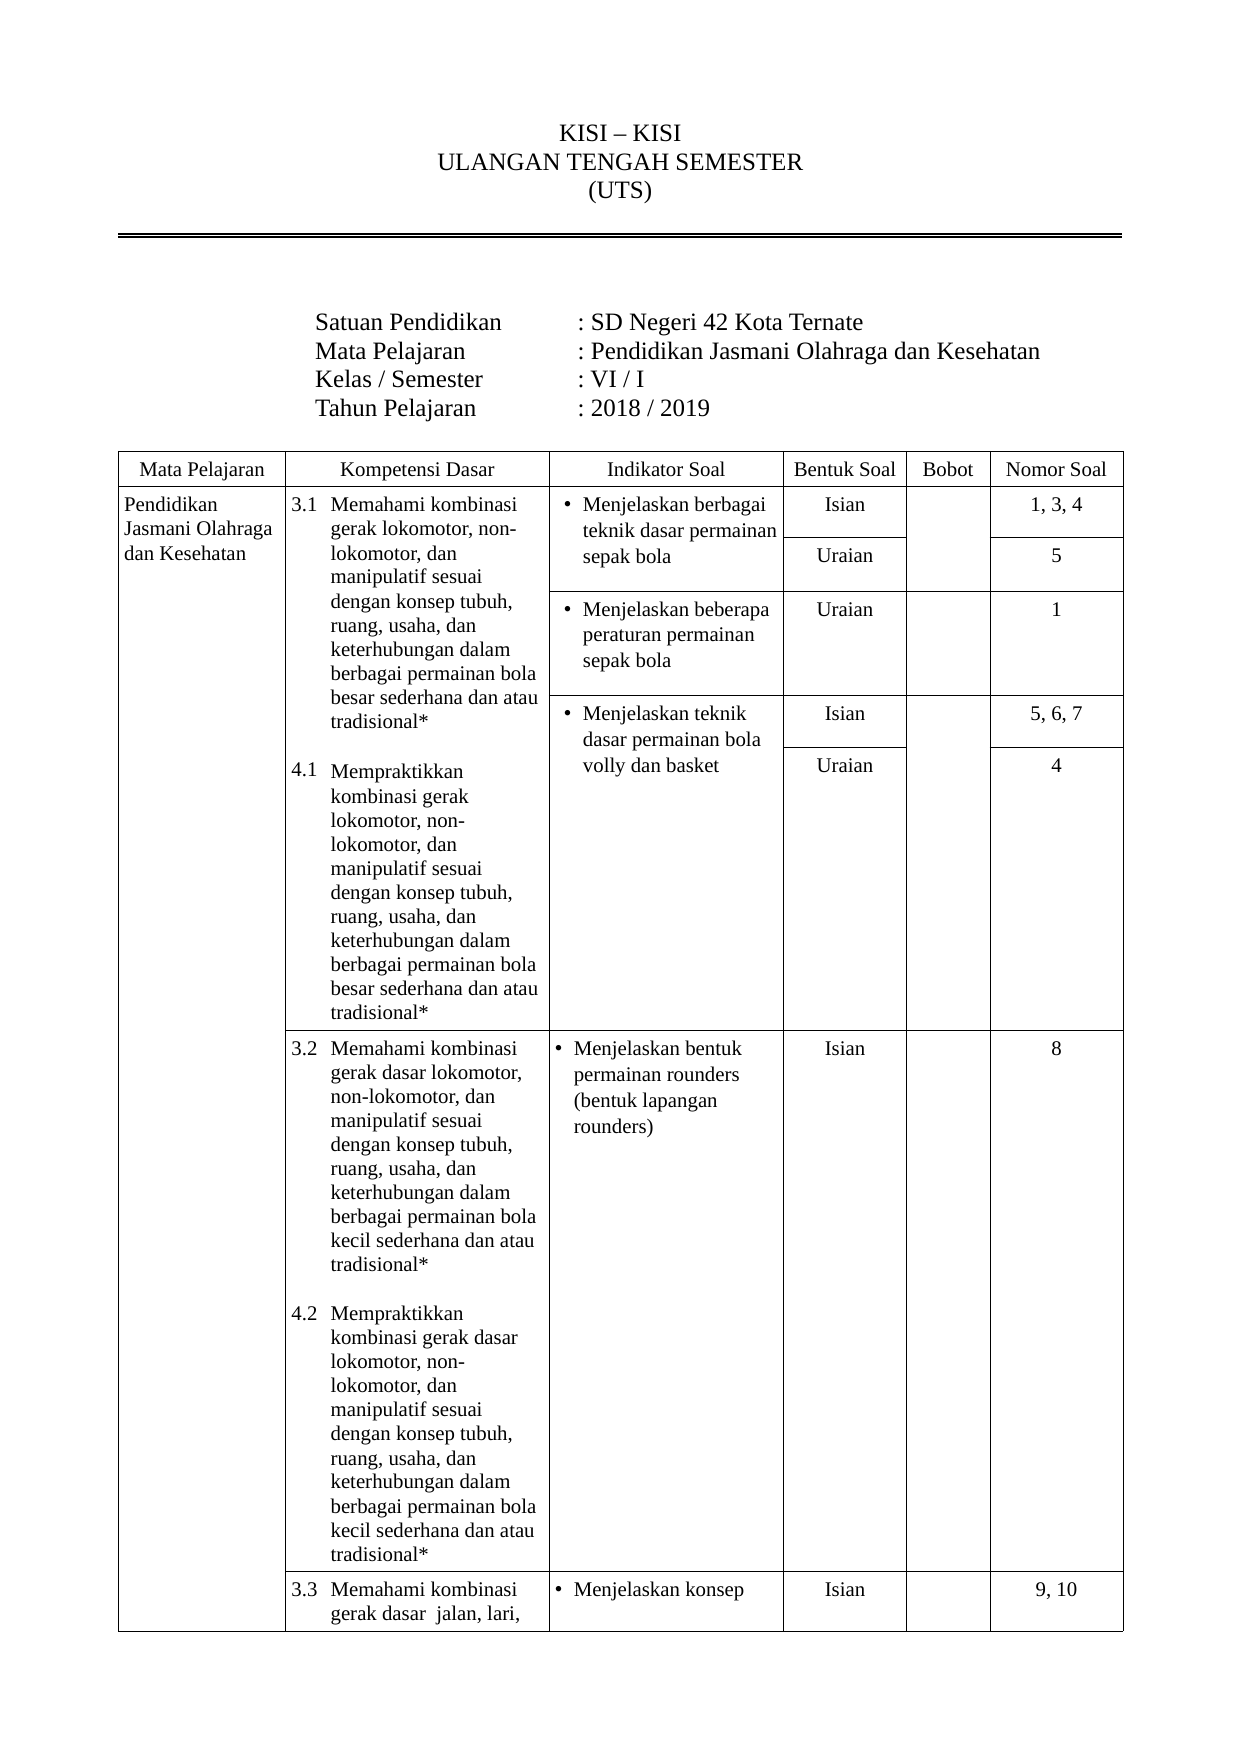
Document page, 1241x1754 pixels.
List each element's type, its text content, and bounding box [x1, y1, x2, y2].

table_cell [907, 487, 990, 591]
text KISI – KISI [118, 118, 1122, 147]
table_cell Uraian [784, 538, 906, 591]
table_cell 1, 3, 4 [991, 487, 1123, 537]
table_cell 3.3 [286, 1572, 324, 1631]
table_header Indikator Soal [550, 452, 783, 486]
table_cell Isian [784, 1031, 906, 1571]
table_cell Uraian [784, 748, 906, 1030]
table_cell Isian [784, 696, 906, 747]
text Kelas / Semester : VI / I [315, 364, 1122, 393]
table_cell 8 [991, 1031, 1123, 1571]
table_cell 5 [991, 538, 1123, 591]
table_cell Menjelaskan konsep [550, 1572, 783, 1631]
table_cell Isian [784, 487, 906, 537]
table_cell Menjelaskan bentuk permainan rounders (bentuk lapangan rounders) [550, 1031, 783, 1571]
table_cell Memahami kombinasi gerak dasar lokomotor, non-lokomotor, dan manipulatif sesuai dengan konsep tubuh, ruang, usaha, dan keterhubungan dalam berbagai permainan bola kecil sederhana dan atau tradisional* Mempraktikkan kombinasi gerak dasar lokomotor, non-lokomotor, dan manipulatif sesuai dengan konsep tubuh, ruang, usaha, dan keterhubungan dalam berbagai permainan bola kecil sederhana dan atau tradisional* [325, 1031, 549, 1571]
table_cell Pendidikan Jasmani Olahraga dan Kesehatan [119, 487, 285, 1631]
text Mata Pelajaran : Pendidikan Jasmani Olahraga dan Kesehatan [315, 336, 1122, 364]
table_header Mata Pelajaran [119, 452, 285, 486]
text Tahun Pelajaran : 2018 / 2019 [315, 393, 1122, 422]
table_header Kompetensi Dasar [286, 452, 549, 486]
table_header Bentuk Soal [784, 452, 906, 486]
table_cell [907, 1572, 990, 1631]
table_header Nomor Soal [991, 452, 1123, 486]
table_cell Menjelaskan berbagai teknik dasar permainan sepak bola [550, 487, 783, 591]
table_header [118, 238, 1122, 278]
table_cell 5, 6, 7 [991, 696, 1123, 747]
table_cell 3.1 4.1 [286, 487, 324, 1030]
table_cell Uraian [784, 592, 906, 695]
table_cell Isian [784, 1572, 906, 1631]
text (UTS) [118, 176, 1122, 204]
table_cell [907, 1031, 990, 1571]
table_cell Menjelaskan teknik dasar permainan bola volly dan basket [550, 696, 783, 1030]
table_cell [907, 592, 990, 695]
table_cell 1 [991, 592, 1123, 695]
table_cell [907, 696, 990, 1030]
table_cell 9, 10 [991, 1572, 1123, 1631]
table_cell Menjelaskan beberapa peraturan permainan sepak bola [550, 592, 783, 695]
table_cell 3.2 4.2 [286, 1031, 324, 1571]
table_cell Memahami kombinasi gerak lokomotor, non-lokomotor, dan manipulatif sesuai dengan konsep tubuh, ruang, usaha, dan keterhubungan dalam berbagai permainan bola besar sederhana dan atau tradisional* Mempraktikkan kombinasi gerak lokomotor, non-lokomotor, dan manipulatif sesuai dengan konsep tubuh, ruang, usaha, dan keterhubungan dalam berbagai permainan bola besar sederhana dan atau tradisional* [325, 487, 549, 1030]
table_cell 4 [991, 748, 1123, 1030]
table_cell Memahami kombinasi gerak dasar jalan, lari, [325, 1572, 549, 1631]
text ULANGAN TENGAH SEMESTER [118, 147, 1122, 176]
text Satuan Pendidikan : SD Negeri 42 Kota Ternate [315, 307, 1122, 336]
table_header Bobot [907, 452, 990, 486]
